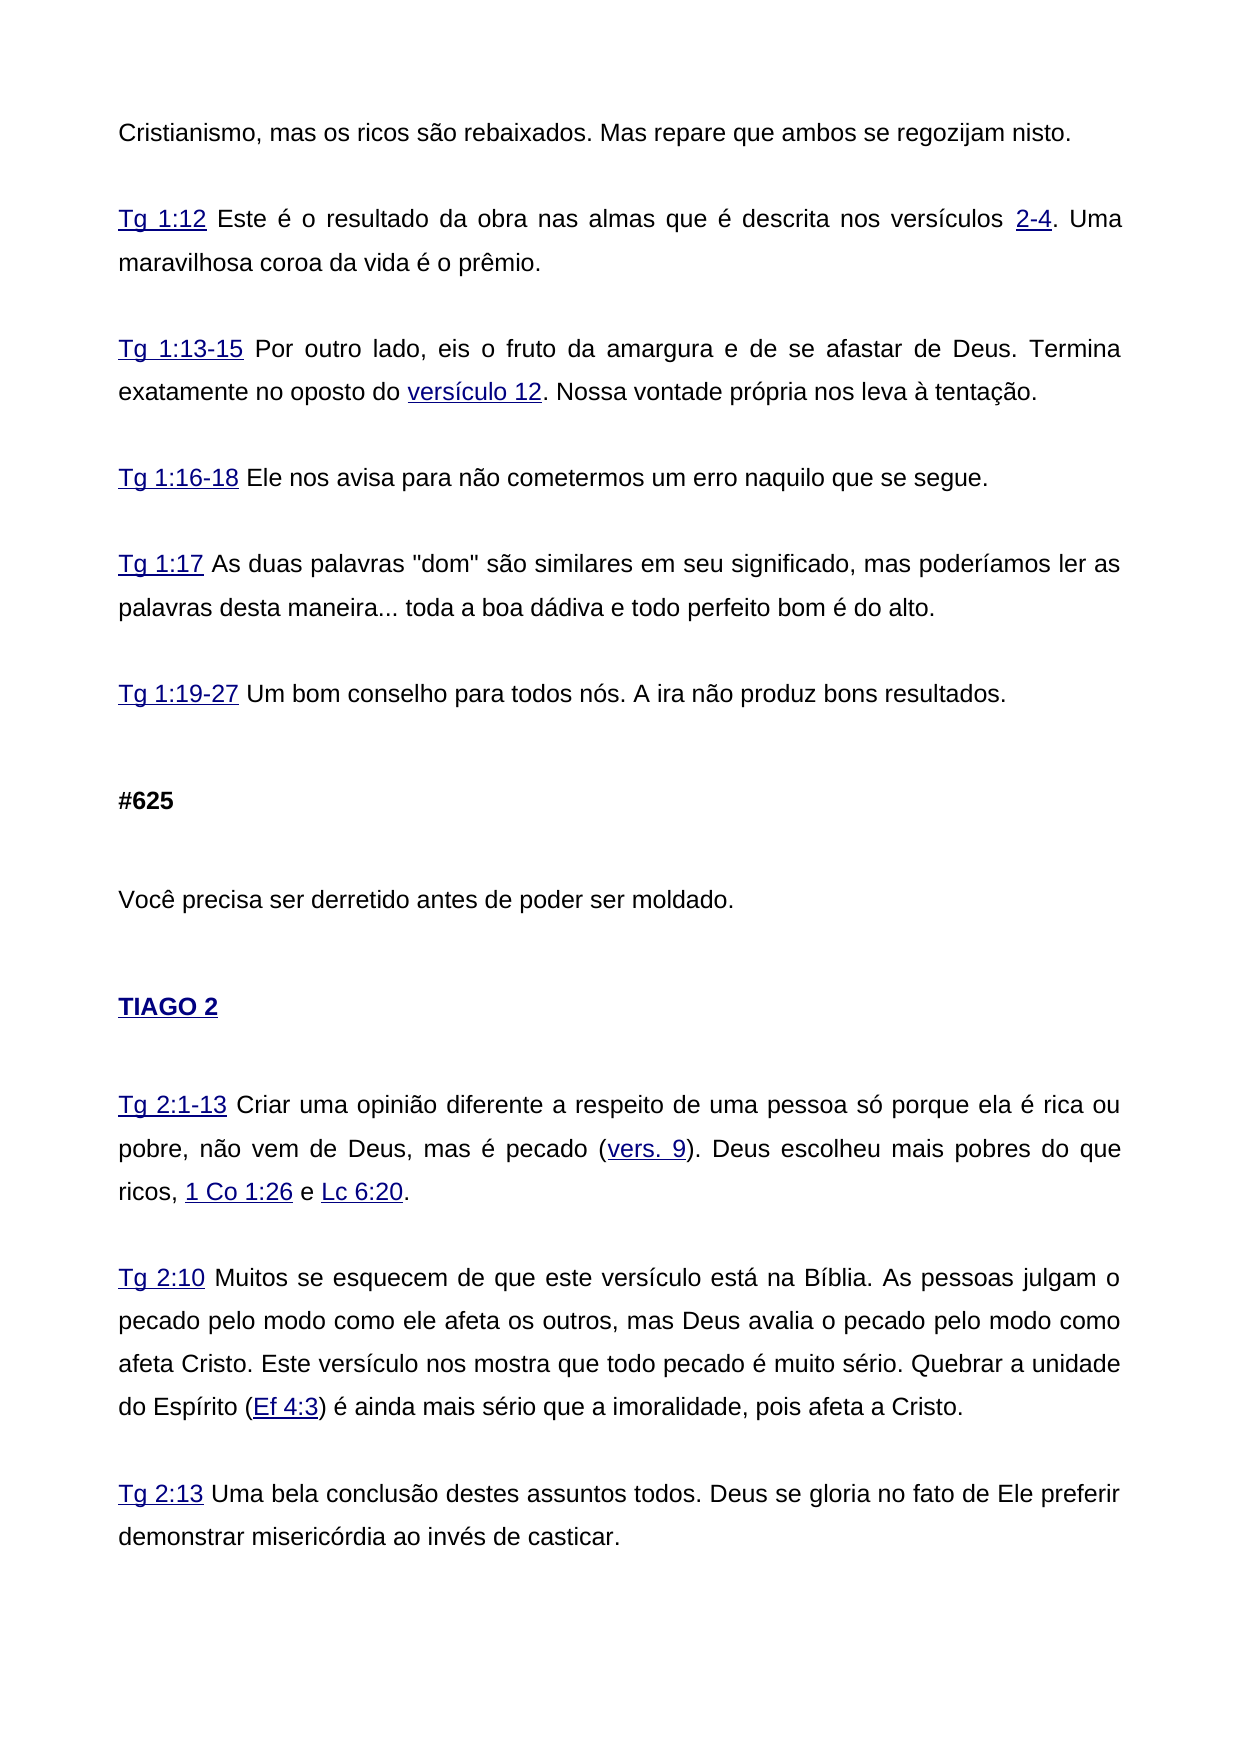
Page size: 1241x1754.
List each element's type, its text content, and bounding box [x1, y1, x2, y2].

text Tg 1:13-15 Por outro lado, eis o fruto da amargura e de se afastar de Deus. Termina exatamente no oposto do versículo 12. Nossa vontade própria nos leva à tentação. [118, 334, 1122, 406]
text Você precisa ser derretido antes de poder ser moldado. [118, 884, 1122, 913]
text Tg 1:19-27 Um bom conselho para todos nós. A ira não produz bons resultados. [118, 679, 1122, 707]
text Tg 2:13 Uma bela conclusão destes assuntos todos. Deus se gloria no fato de Ele preferir demonstrar misericórdia ao invés de casticar. [118, 1478, 1122, 1550]
text Tg 2:10 Muitos se esquecem de que este versículo está na Bíblia. As pessoas julgam o pecado pelo modo como ele afeta os outros, mas Deus avalia o pecado pelo modo como afeta Cristo. Este versículo nos mostra que todo pecado é muito sério. Quebrar a unidade do Espírito (Ef 4:3) é ainda mais sério que a imoralidade, pois afeta a Cristo. [118, 1263, 1122, 1421]
subtitle #625 [118, 786, 1122, 814]
text Tg 1:17 As duas palavras "dom" são similares em seu significado, mas poderíamos ler as palavras desta maneira... toda a boa dádiva e todo perfeito bom é do alto. [118, 549, 1122, 621]
text Tg 2:1-13 Criar uma opinião diferente a respeito de uma pessoa só porque ela é rica ou pobre, não vem de Deus, mas é pecado (vers. 9). Deus escolheu mais pobres do que ricos, 1 Co 1:26 e Lc 6:20. [118, 1090, 1122, 1205]
subtitle TIAGO 2 [118, 992, 1122, 1020]
text Tg 1:16-18 Ele nos avisa para não cometermos um erro naquilo que se segue. [118, 463, 1122, 492]
text Tg 1:12 Este é o resultado da obra nas almas que é descrita nos versículos 2-4. Uma maravilhosa coroa da vida é o prêmio. [118, 204, 1122, 276]
text Cristianismo, mas os ricos são rebaixados. Mas repare que ambos se regozijam nisto. [118, 118, 1122, 147]
